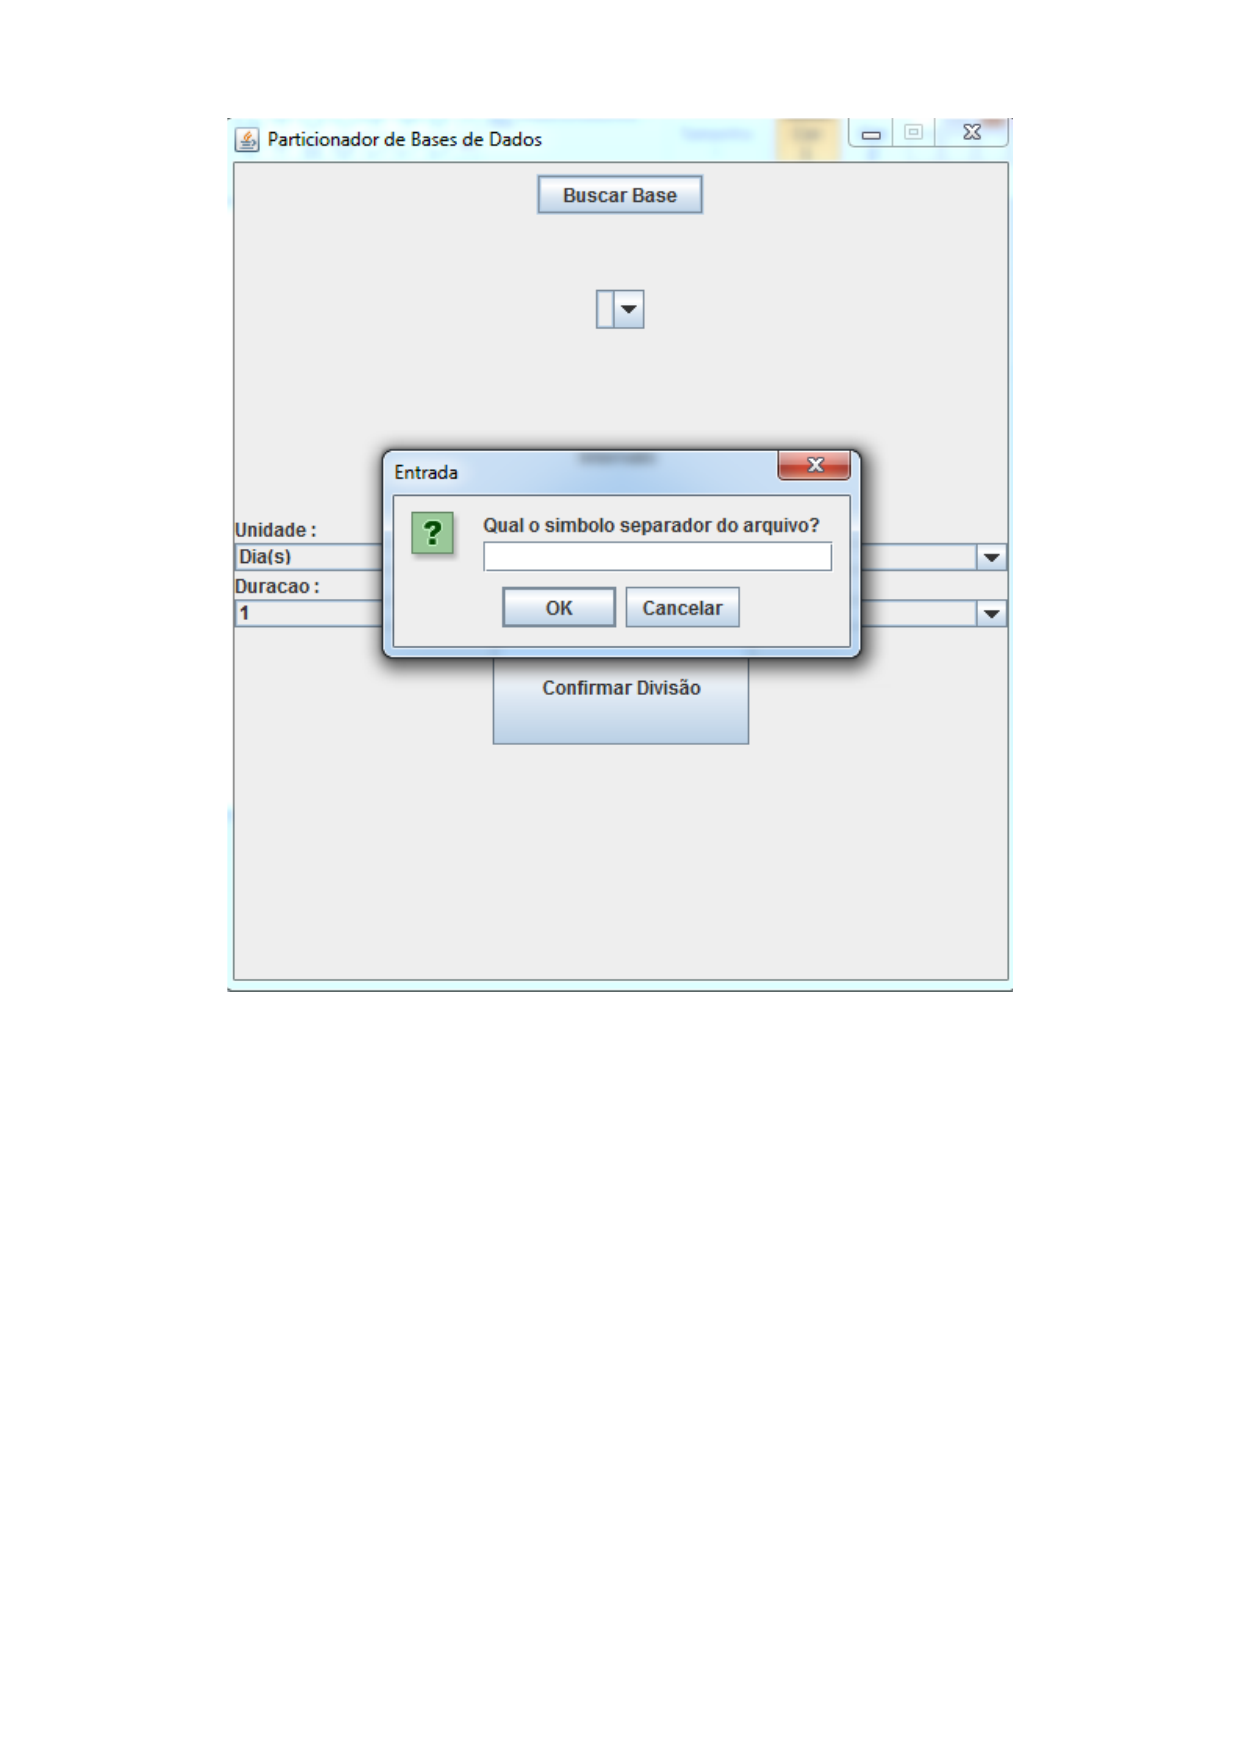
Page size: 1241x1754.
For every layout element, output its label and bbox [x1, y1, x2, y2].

picture [227, 118, 1013, 992]
